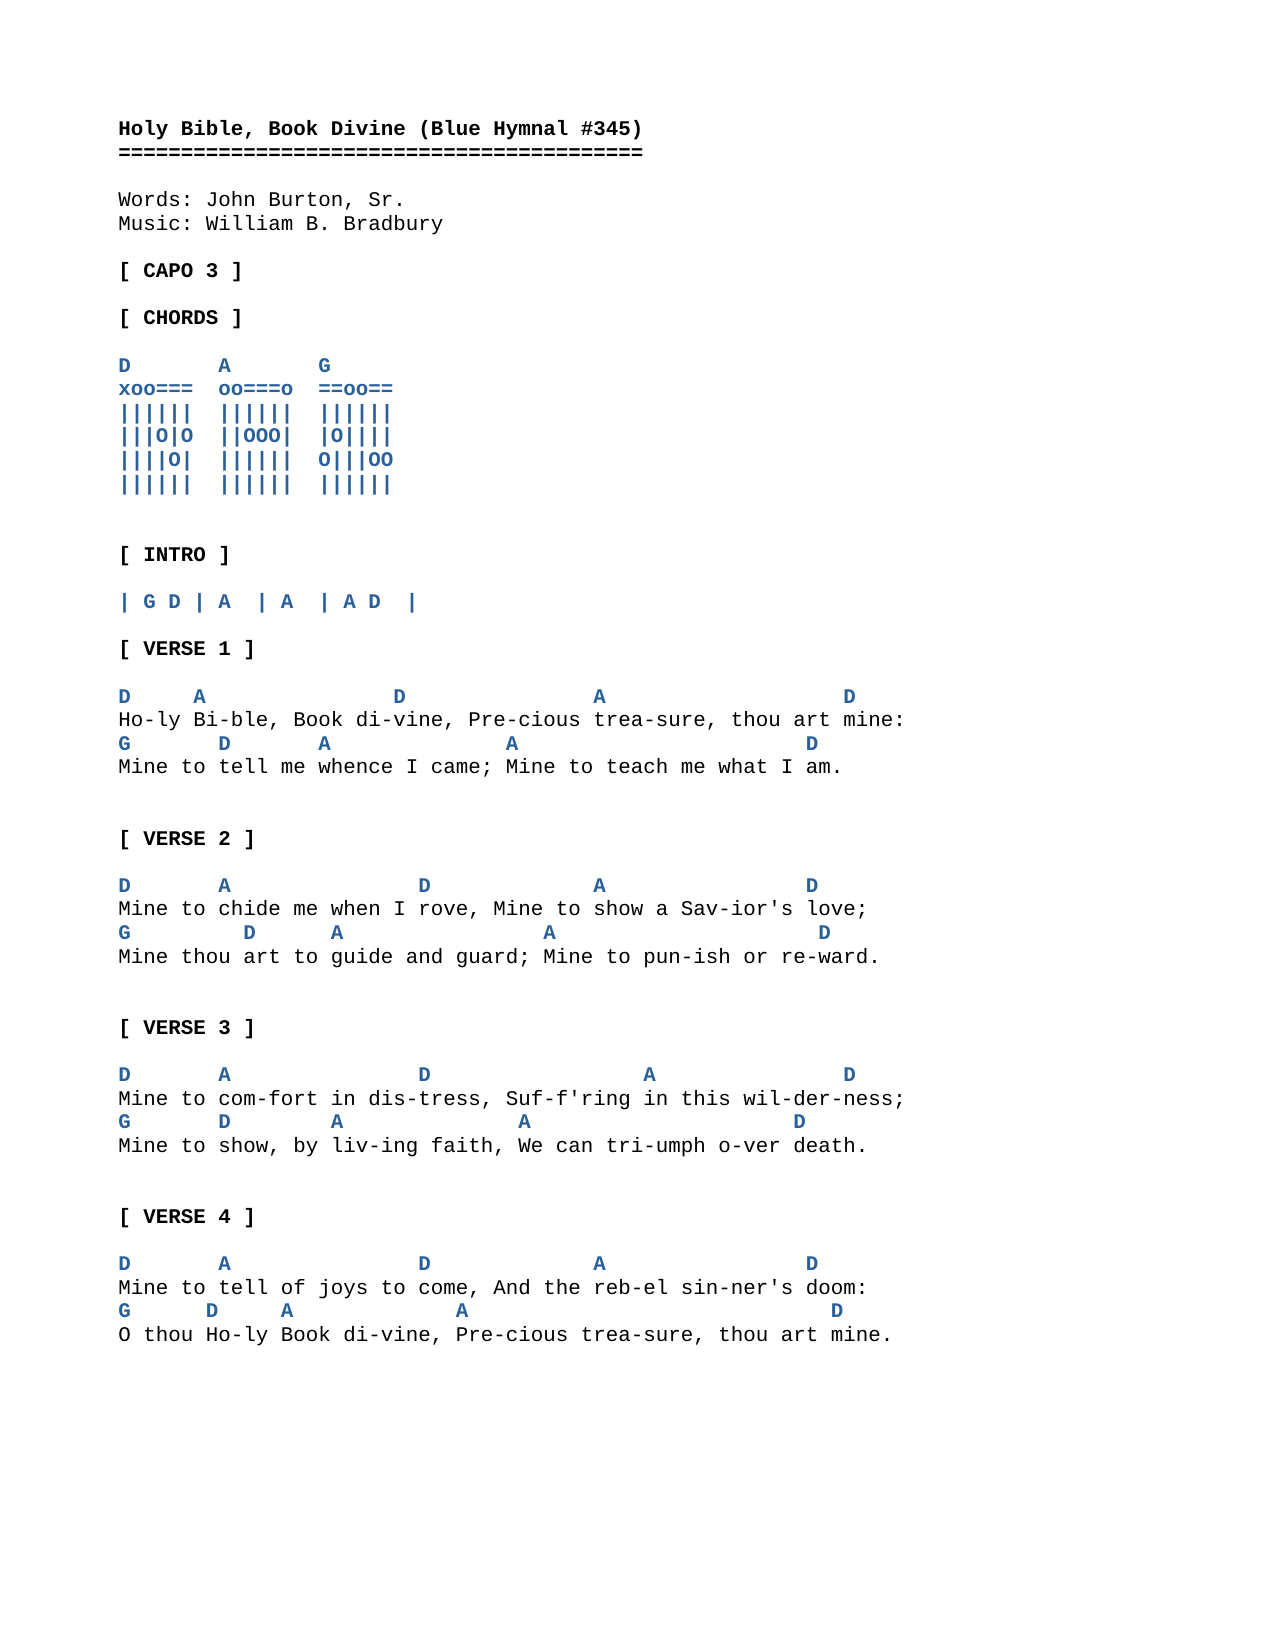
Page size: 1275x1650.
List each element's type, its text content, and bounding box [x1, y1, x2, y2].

text [ CAPO 3 ] [118, 260, 1157, 284]
text [ CHORDS ] [118, 307, 1157, 331]
text D A D A D [118, 1253, 1157, 1277]
text Mine to com-fort in dis-tress, Suf-f'ring in this wil-der-ness; [118, 1088, 1157, 1111]
text G D A A D [118, 1111, 1157, 1135]
text ========================================== [118, 142, 1157, 165]
text Mine to tell of joys to come, And the reb-el sin-ner's doom: [118, 1277, 1157, 1300]
text xoo=== oo===o ==oo== [118, 378, 1157, 402]
text Mine to show, by liv-ing faith, We can tri-umph o-ver death. [118, 1135, 1157, 1158]
text G D A A D [118, 1300, 1157, 1324]
text D A D A D [118, 1064, 1157, 1088]
text [ INTRO ] [118, 544, 1157, 567]
text D A G [118, 354, 1157, 378]
text Music: William B. Bradbury [118, 213, 1157, 236]
text G D A A D [118, 922, 1157, 946]
text Ho-ly Bi-ble, Book di-vine, Pre-cious trea-sure, thou art mine: [118, 709, 1157, 733]
text |||O|O ||OOO| |O|||| [118, 426, 1157, 449]
text Words: John Burton, Sr. [118, 189, 1157, 213]
text [ VERSE 1 ] [118, 638, 1157, 662]
text |||||| |||||| |||||| [118, 473, 1157, 496]
text | G D | A | A | A D | [118, 591, 1157, 615]
text G D A A D [118, 733, 1157, 757]
text D A D A D [118, 875, 1157, 898]
text O thou Ho-ly Book di-vine, Pre-cious trea-sure, thou art mine. [118, 1324, 1157, 1348]
text |||||| |||||| |||||| [118, 402, 1157, 426]
text ||||O| |||||| O|||OO [118, 449, 1157, 473]
text D A D A D [118, 686, 1157, 709]
text [ VERSE 4 ] [118, 1206, 1157, 1229]
text [ VERSE 2 ] [118, 827, 1157, 851]
text Mine thou art to guide and guard; Mine to pun-ish or re-ward. [118, 946, 1157, 969]
text Mine to chide me when I rove, Mine to show a Sav-ior's love; [118, 898, 1157, 922]
text [ VERSE 3 ] [118, 1017, 1157, 1040]
text Mine to tell me whence I came; Mine to teach me what I am. [118, 757, 1157, 780]
text Holy Bible, Book Divine (Blue Hymnal #345) [118, 118, 1157, 142]
